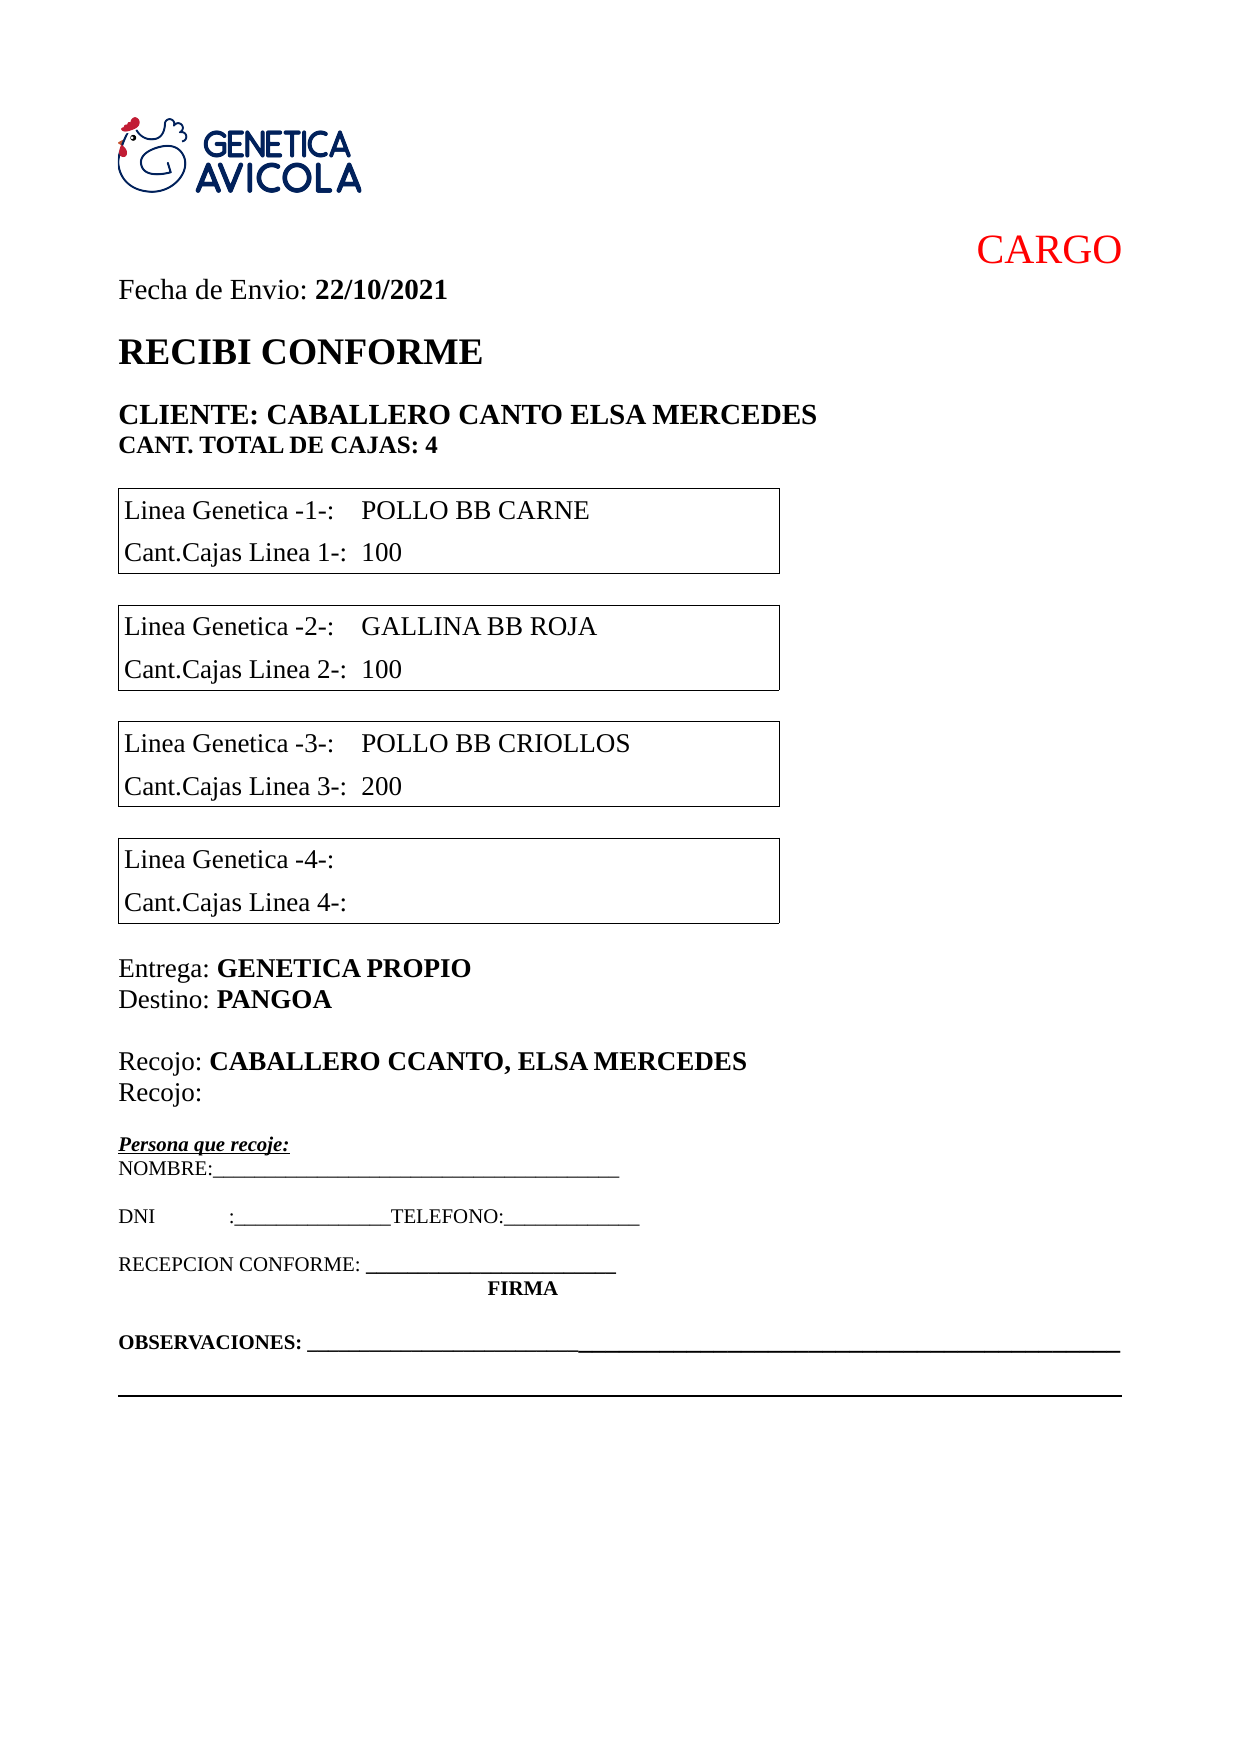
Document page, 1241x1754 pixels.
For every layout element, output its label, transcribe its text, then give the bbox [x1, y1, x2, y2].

table_cell [118, 807, 356, 838]
table_cell POLLO BB CRIOLLOS [356, 722, 779, 764]
table_cell [356, 807, 779, 838]
table_cell Cant.Cajas Linea 3-: [119, 764, 356, 806]
table_cell Cant.Cajas Linea 2-: [119, 647, 356, 690]
text CLIENTE: CABALLERO CANTO ELSA MERCEDES [118, 397, 1122, 431]
table_cell Linea Genetica -4-: [119, 839, 356, 880]
text RECIBI CONFORME [118, 330, 1122, 373]
text OBSERVACIONES: __________________________________________________________________ [118, 1324, 1122, 1355]
text CANT. TOTAL DE CAJAS: 4 [118, 431, 1122, 459]
table_header POLLO BB CARNE [356, 489, 779, 531]
text DNI :_______________TELEFONO:_____________ [118, 1204, 1122, 1228]
text CARGO [118, 224, 1122, 272]
text RECEPCION CONFORME: ________________________ [118, 1252, 1122, 1276]
table_cell [118, 691, 356, 721]
table_cell 100 [356, 531, 779, 573]
text Fecha de Envio: 22/10/2021 [118, 272, 1122, 306]
table_cell Linea Genetica -3-: [119, 722, 356, 764]
table_cell Linea Genetica -2-: [119, 606, 356, 647]
text NOMBRE:_______________________________________ [118, 1156, 1122, 1180]
text Persona que recoje: [118, 1132, 1122, 1156]
table_cell 100 [356, 647, 779, 690]
text Destino: PANGOA [118, 983, 1122, 1014]
table_header Linea Genetica -1-: [119, 489, 356, 531]
text FIRMA [118, 1276, 1122, 1300]
table_cell 200 [356, 764, 779, 806]
table_cell Cant.Cajas Linea 1-: [119, 531, 356, 573]
table_cell [356, 880, 779, 923]
table_cell [356, 691, 779, 721]
table_cell [356, 839, 779, 880]
table_cell [356, 574, 779, 604]
text Recojo: [118, 1076, 1122, 1108]
picture [117, 117, 362, 193]
table_cell GALLINA BB ROJA [356, 606, 779, 647]
table_cell [118, 574, 356, 604]
text Entrega: GENETICA PROPIO [118, 952, 1122, 983]
table_cell Cant.Cajas Linea 4-: [119, 880, 356, 923]
text Recojo: CABALLERO CCANTO, ELSA MERCEDES [118, 1045, 1122, 1076]
